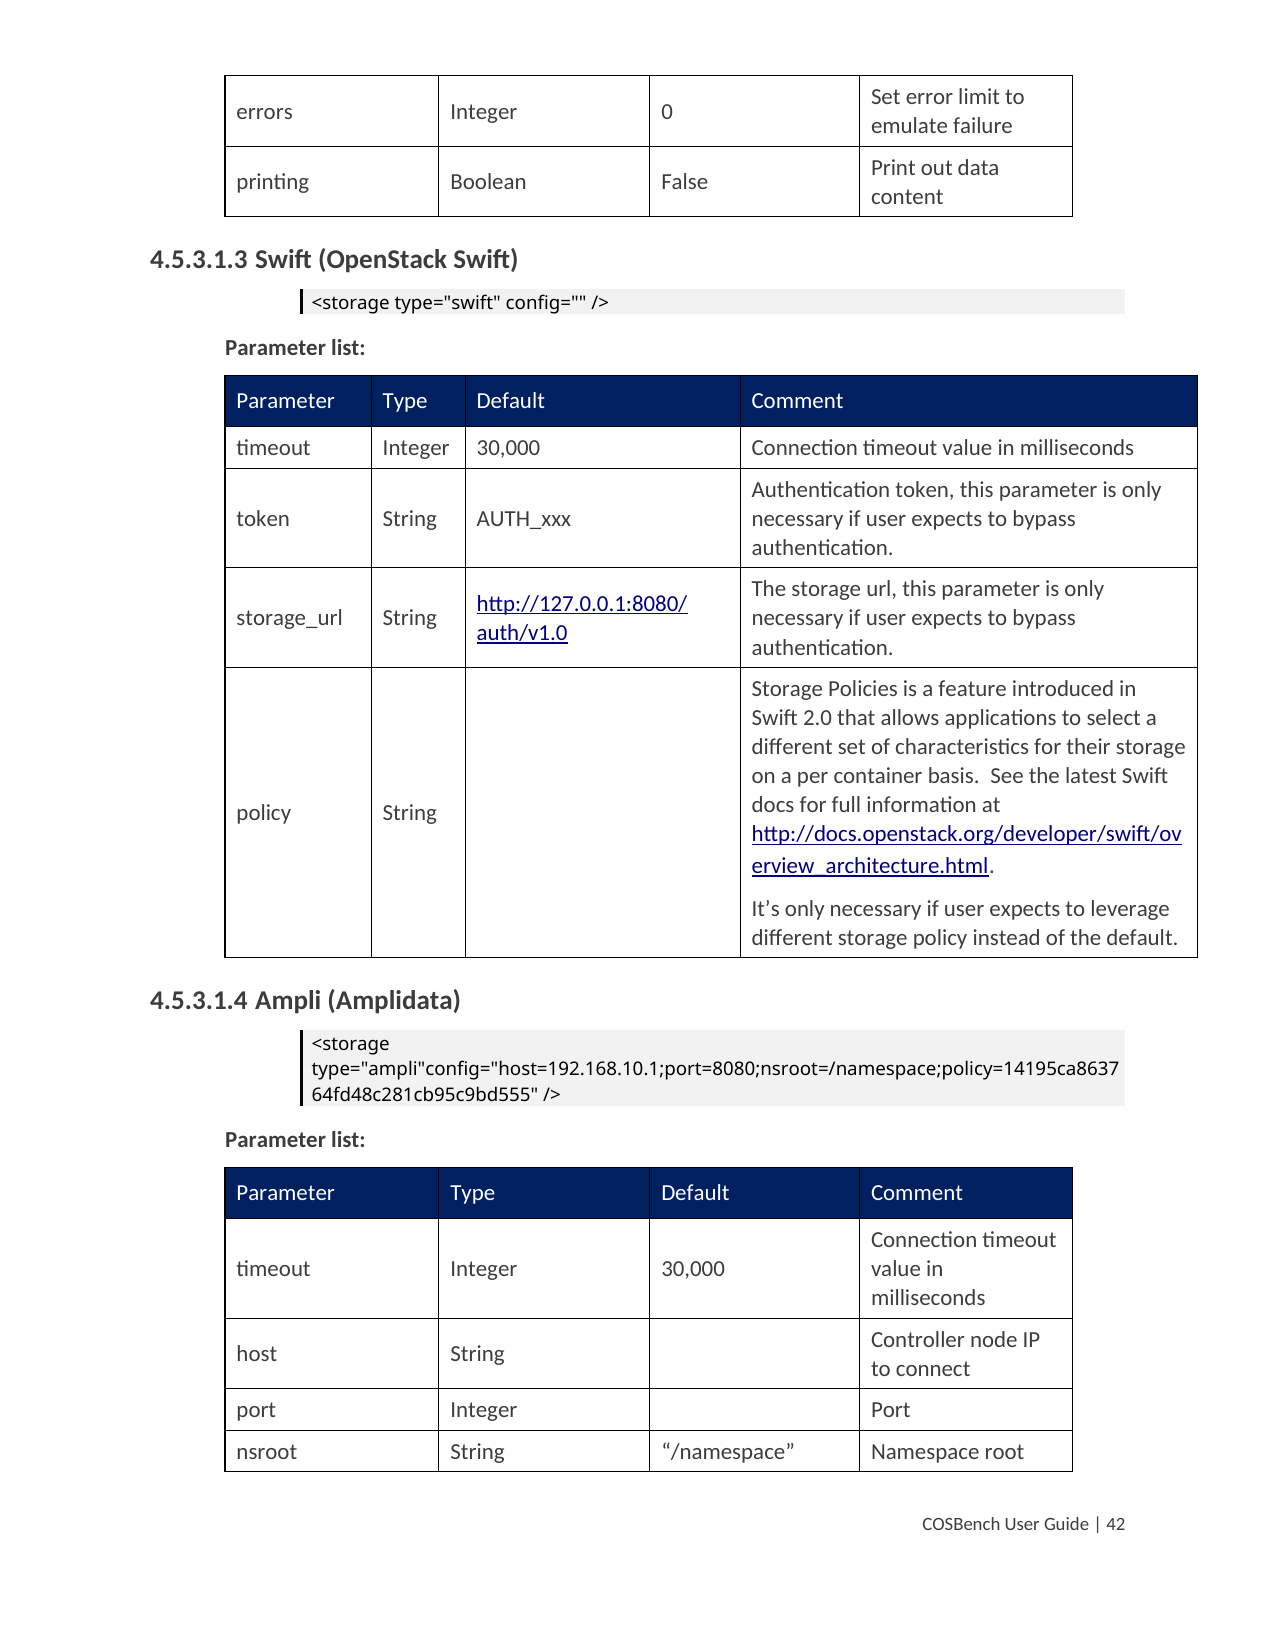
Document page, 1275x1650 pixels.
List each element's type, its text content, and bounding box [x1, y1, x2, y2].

table_cell Integer [439, 1219, 649, 1317]
table_cell String [439, 1431, 649, 1471]
table_header Type [372, 376, 465, 426]
table_header Default [650, 1168, 859, 1218]
table_header Default [466, 376, 740, 426]
table_cell Print out data content [860, 147, 1072, 216]
table_cell Boolean [439, 147, 649, 216]
table_cell [650, 1319, 859, 1388]
table_cell [650, 1389, 859, 1430]
table_cell 0 [650, 76, 859, 146]
table_cell 30,000 [650, 1219, 859, 1317]
table_header Parameter [226, 1168, 438, 1218]
table_cell Integer [439, 76, 649, 146]
table_header Parameter [226, 376, 371, 426]
table_cell host [226, 1319, 438, 1388]
table_cell Connection timeout value in milliseconds [741, 427, 1197, 467]
table_cell Namespace root [860, 1431, 1072, 1471]
table_cell [466, 668, 740, 957]
table_cell Port [860, 1389, 1072, 1430]
text Parameter list: [225, 1125, 1125, 1153]
table_cell 30,000 [466, 427, 740, 467]
table_header Comment [741, 376, 1197, 426]
table_header Type [439, 1168, 649, 1218]
table_cell Integer [372, 427, 465, 467]
table_cell timeout [226, 1219, 438, 1317]
table_cell Controller node IP to connect [860, 1319, 1072, 1388]
table_cell “/namespace” [650, 1431, 859, 1471]
text <storage type="ampli"config="host=192.168.10.1;port=8080;nsroot=/namespace;policy=14195ca863764fd48c281cb95c9bd555" /> [303, 1030, 1125, 1106]
table_cell String [439, 1319, 649, 1388]
text <storage type="swift" config="" /> [303, 289, 1125, 314]
table_cell Integer [439, 1389, 649, 1430]
table_cell String [372, 568, 465, 667]
table_cell Storage Policies is a feature introduced in Swift 2.0 that allows applications to select a different set of characteristics for their storage on a per container basis. See the latest Swift docs for full information at http://docs.openstack.org/developer/swift/overview_architecture.html. It’s only necessary if user expects to leverage different storage policy instead of the default. [741, 668, 1197, 957]
table_cell token [226, 469, 371, 567]
table_cell timeout [226, 427, 371, 467]
subtitle Swift (OpenStack Swift) [150, 242, 1125, 275]
table_cell nsroot [226, 1431, 438, 1471]
table_cell errors [226, 76, 438, 146]
table_cell port [226, 1389, 438, 1430]
table_cell printing [226, 147, 438, 216]
table_cell Set error limit to emulate failure [860, 76, 1072, 146]
table_cell Connection timeout value in milliseconds [860, 1219, 1072, 1317]
table_cell String [372, 668, 465, 957]
table_cell The storage url, this parameter is only necessary if user expects to bypass authentication. [741, 568, 1197, 667]
text Parameter list: [225, 333, 1125, 361]
table_cell http://127.0.0.1:8080/auth/v1.0 [466, 568, 740, 667]
table_header Comment [860, 1168, 1072, 1218]
table_cell False [650, 147, 859, 216]
table_cell Authentication token, this parameter is only necessary if user expects to bypass authentication. [741, 469, 1197, 567]
subtitle Ampli (Amplidata) [150, 983, 1125, 1016]
table_cell String [372, 469, 465, 567]
table_cell AUTH_xxx [466, 469, 740, 567]
table_cell storage_url [226, 568, 371, 667]
table_cell policy [226, 668, 371, 957]
